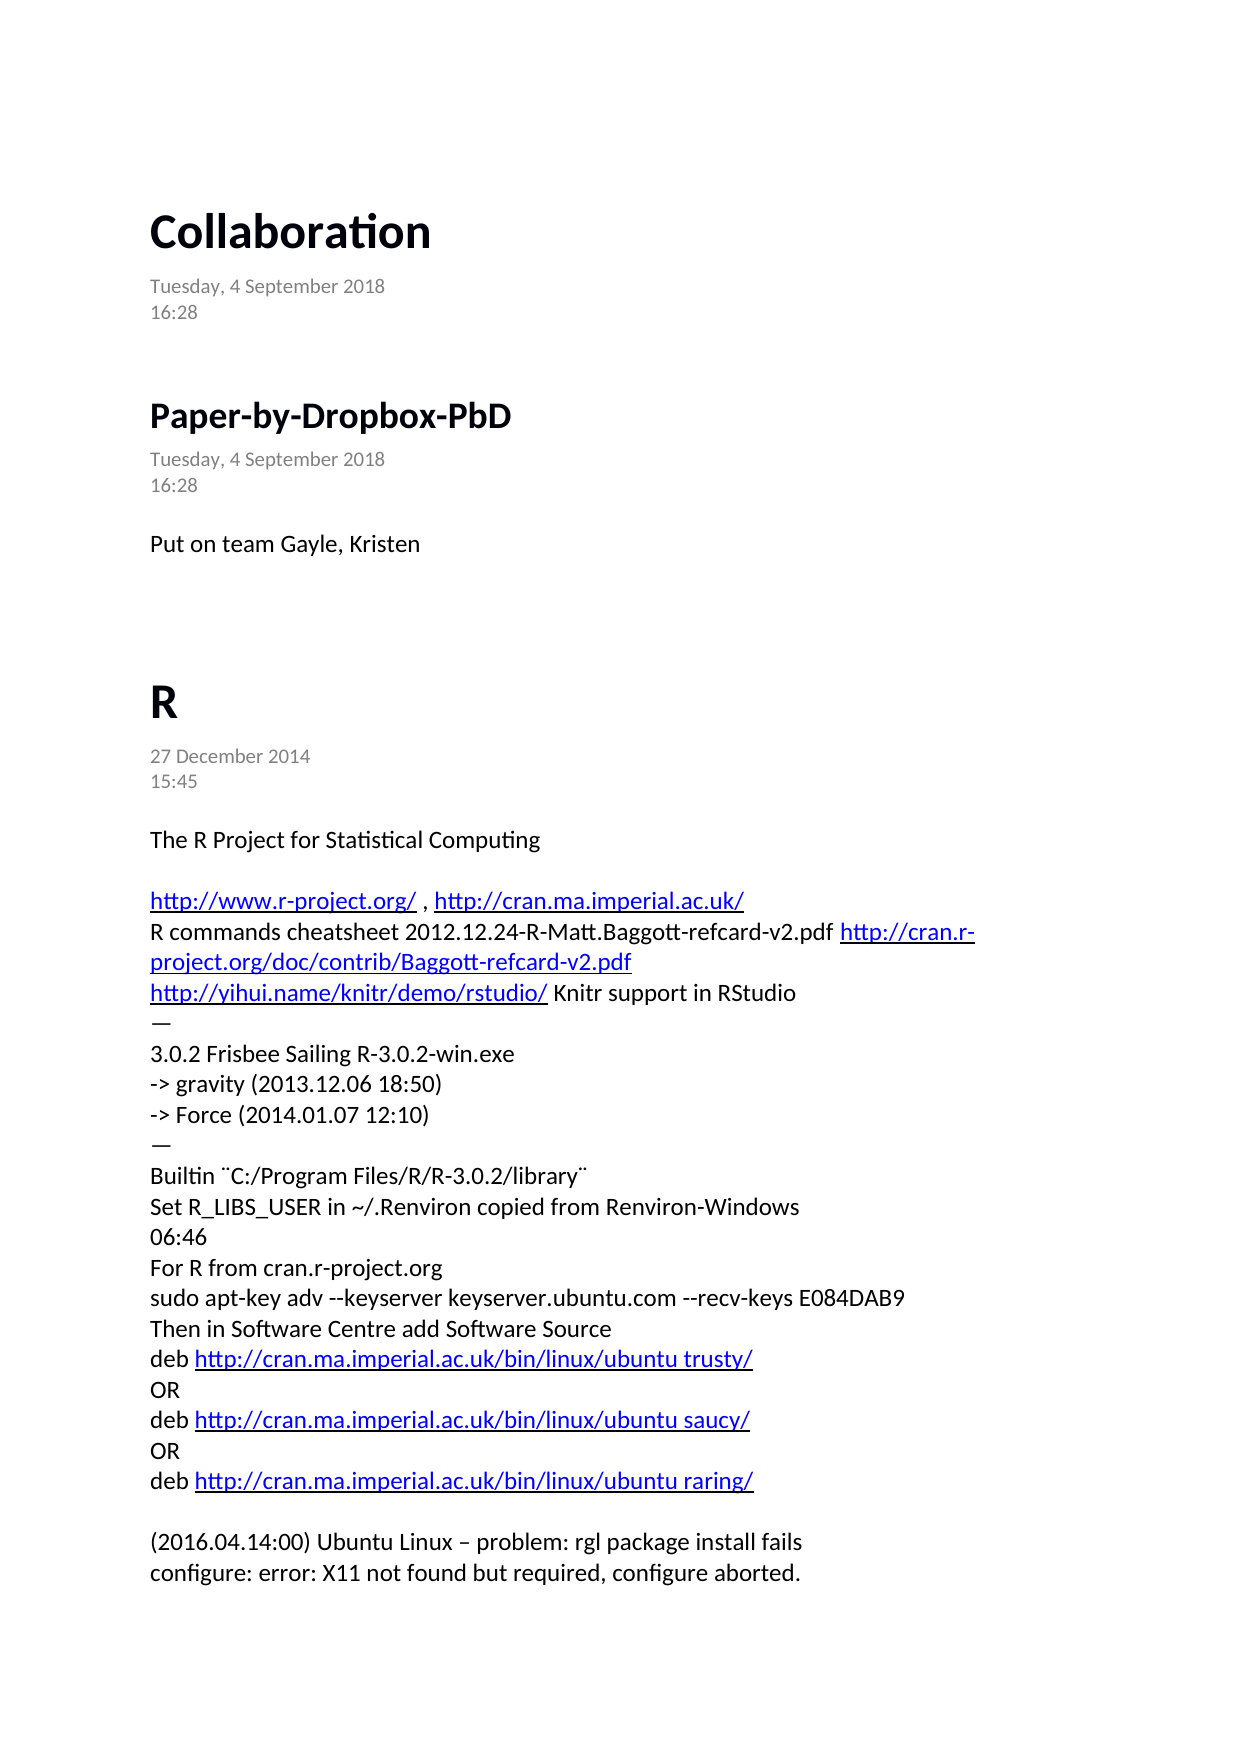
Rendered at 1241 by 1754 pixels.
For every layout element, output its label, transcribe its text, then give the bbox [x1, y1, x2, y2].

text http://yihui.name/knitr/demo/rstudio/ Knitr support in RStudio [150, 977, 1090, 1007]
text OR [150, 1374, 1090, 1404]
text 16:28 [150, 472, 1090, 497]
text configure: error: X11 not found but required, configure aborted. [150, 1557, 1090, 1587]
text deb http://cran.ma.imperial.ac.uk/bin/linux/ubuntu saucy/ [150, 1404, 1090, 1435]
text -> gravity (2013.12.06 18:50) [150, 1068, 1090, 1099]
text 3.0.2 Frisbee Sailing R-3.0.2-win.exe [150, 1038, 1090, 1068]
text sudo apt-key adv --keyserver keyserver.ubuntu.com --recv-keys E084DAB9 [150, 1282, 1090, 1313]
subtitle Paper-by-Dropbox-PbD [150, 392, 1090, 438]
text — [150, 1007, 1090, 1038]
text Then in Software Centre add Software Source [150, 1313, 1090, 1343]
text Tuesday, 4 September 2018 [150, 447, 1090, 472]
text 06:46 [150, 1221, 1090, 1252]
text Set R_LIBS_USER in ~/.Renviron copied from Renviron-Windows [150, 1191, 1090, 1221]
text Put on team Gayle, Kristen [150, 528, 1090, 558]
text http://www.r-project.org/ , http://cran.ma.imperial.ac.uk/ [150, 885, 1090, 916]
text deb http://cran.ma.imperial.ac.uk/bin/linux/ubuntu raring/ [150, 1465, 1090, 1496]
text R commands cheatsheet 2012.12.24-R-Matt.Baggott-refcard-v2.pdf http://cran.r-project.org/doc/contrib/Baggott-refcard-v2.pdf [150, 916, 1090, 977]
text OR [150, 1435, 1090, 1465]
text (2016.04.14:00) Ubuntu Linux – problem: rgl package install fails [150, 1526, 1090, 1557]
text -> Force (2014.01.07 12:10) [150, 1099, 1090, 1129]
text 16:28 [150, 299, 1090, 324]
text Tuesday, 4 September 2018 [150, 273, 1090, 299]
text The R Project for Statistical Computing [150, 824, 1090, 855]
text — [150, 1129, 1090, 1160]
text 27 December 2014 [150, 743, 1090, 768]
subtitle R [150, 669, 1090, 731]
text Builtin ¨C:/Program Files/R/R-3.0.2/library¨ [150, 1160, 1090, 1191]
subtitle Collaboration [150, 200, 1090, 261]
text 15:45 [150, 768, 1090, 794]
text For R from cran.r-project.org [150, 1252, 1090, 1282]
text deb http://cran.ma.imperial.ac.uk/bin/linux/ubuntu trusty/ [150, 1343, 1090, 1374]
